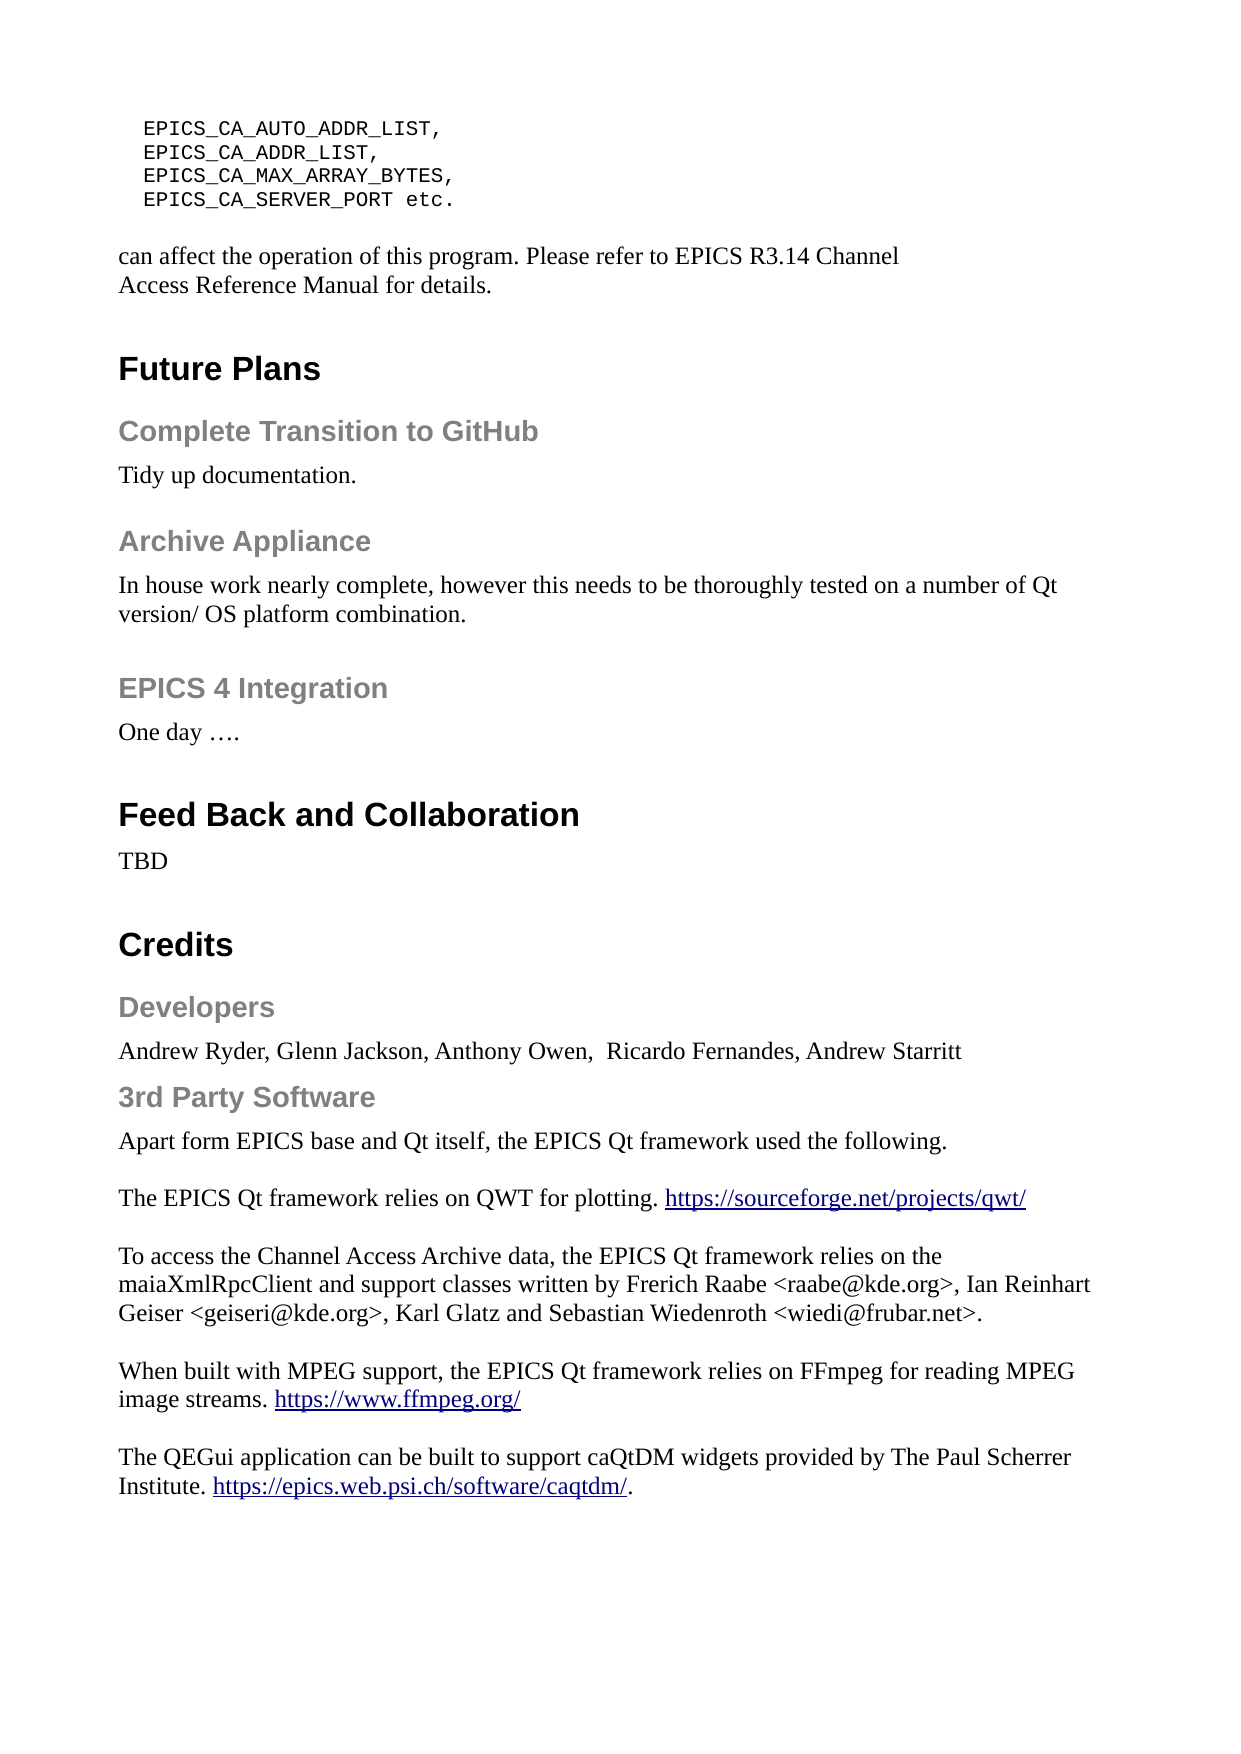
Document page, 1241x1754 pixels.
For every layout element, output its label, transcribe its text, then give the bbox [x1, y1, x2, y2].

text The QEGui application can be built to support caQtDM widgets provided by The Paul Scherrer Institute. https://epics.web.psi.ch/software/caqtdm/. [118, 1442, 1122, 1499]
text Tidy up documentation. [118, 460, 1122, 489]
subtitle Credits [118, 925, 1122, 963]
text In house work nearly complete, however this needs to be thoroughly tested on a number of Qt version/ OS platform combination. [118, 570, 1122, 627]
text TBD [118, 846, 1122, 875]
text Andrew Ryder, Glenn Jackson, Anthony Owen, Ricardo Fernandes, Andrew Starritt [118, 1036, 1122, 1065]
text Access Reference Manual for details. [118, 270, 1122, 299]
subtitle Feed Back and Collaboration [118, 795, 1122, 834]
subtitle 3rd Party Software [118, 1080, 1122, 1113]
subtitle Archive Appliance [118, 524, 1122, 557]
text Apart form EPICS base and Qt itself, the EPICS Qt framework used the following. [118, 1126, 1122, 1154]
text can affect the operation of this program. Please refer to EPICS R3.14 Channel [118, 241, 1122, 270]
text EPICS_CA_MAX_ARRAY_BYTES, [118, 165, 1122, 189]
subtitle EPICS 4 Integration [118, 671, 1122, 704]
text To access the Channel Access Archive data, the EPICS Qt framework relies on the maiaXmlRpcClient and support classes written by Frerich Raabe <raabe@kde.org>, Ian Reinhart Geiser <geiseri@kde.org>, Karl Glatz and Sebastian Wiedenroth <wiedi@frubar.net>. [118, 1241, 1122, 1327]
subtitle Future Plans [118, 348, 1122, 387]
text EPICS_CA_SERVER_PORT etc. [118, 189, 1122, 213]
text One day …. [118, 717, 1122, 746]
text EPICS_CA_ADDR_LIST, [118, 142, 1122, 165]
subtitle Complete Transition to GitHub [118, 414, 1122, 448]
text The EPICS Qt framework relies on QWT for plotting. https://sourceforge.net/projects/qwt/ [118, 1183, 1122, 1212]
text When built with MPEG support, the EPICS Qt framework relies on FFmpeg for reading MPEG image streams. https://www.ffmpeg.org/ [118, 1356, 1122, 1413]
text EPICS_CA_AUTO_ADDR_LIST, [118, 118, 1122, 142]
subtitle Developers [118, 990, 1122, 1024]
